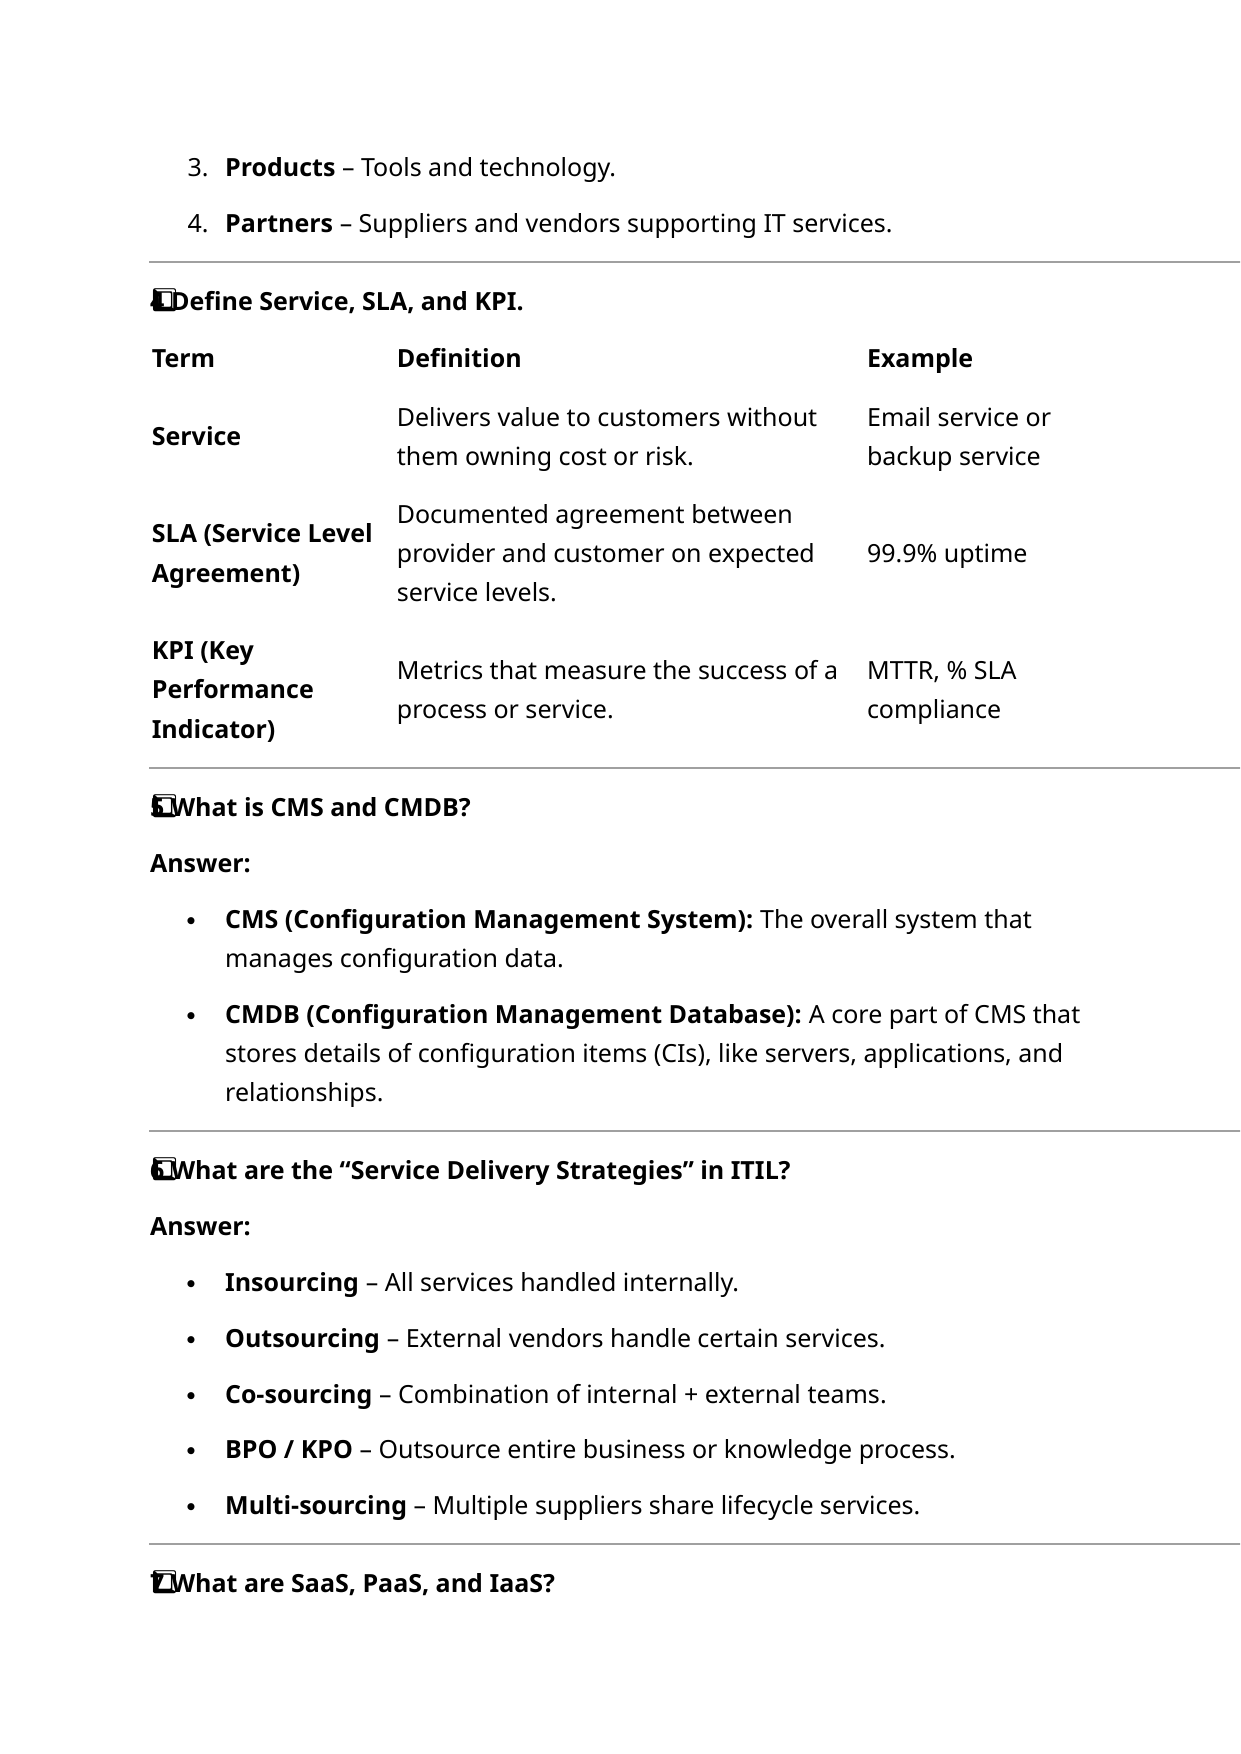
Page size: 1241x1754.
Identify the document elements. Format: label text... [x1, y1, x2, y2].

text 4️⃣ Define Service, SLA, and KPI. [150, 284, 1090, 318]
list Products – Tools and technology. [187, 150, 1090, 184]
table_cell Email service or backup service [865, 398, 1090, 495]
table_cell 99.9% uptime [865, 495, 1090, 631]
list Partners – Suppliers and vendors supporting IT services. [187, 206, 1090, 240]
list CMS (Configuration Management System): The overall system that manages configuration data. [187, 902, 1090, 975]
list Multi-sourcing – Multiple suppliers share lifecycle services. [187, 1488, 1090, 1522]
list Co-sourcing – Combination of internal + external teams. [187, 1376, 1090, 1410]
text 5️⃣ What is CMS and CMDB? [150, 790, 1090, 824]
table_cell Service [150, 398, 395, 495]
table_cell KPI (Key Performance Indicator) [150, 631, 395, 767]
text 6️⃣ What are the “Service Delivery Strategies” in ITIL? [150, 1153, 1090, 1187]
table_cell Metrics that measure the success of a process or service. [395, 631, 865, 767]
list BPO / KPO – Outsource entire business or knowledge process. [187, 1432, 1090, 1466]
table_header Definition [395, 340, 865, 398]
list CMDB (Configuration Management Database): A core part of CMS that stores details of configuration items (CIs), like servers, applications, and relationships. [187, 997, 1090, 1109]
table_header Term [150, 340, 395, 398]
list Outsourcing – External vendors handle certain services. [187, 1320, 1090, 1354]
text Answer: [150, 846, 1090, 880]
table_header Example [865, 340, 1090, 398]
table_cell MTTR, % SLA compliance [865, 631, 1090, 767]
list Insourcing – All services handled internally. [187, 1264, 1090, 1299]
table_cell SLA (Service Level Agreement) [150, 495, 395, 631]
text 7️⃣ What are SaaS, PaaS, and IaaS? [150, 1566, 1090, 1600]
table_cell Delivers value to customers without them owning cost or risk. [395, 398, 865, 495]
text Answer: [150, 1209, 1090, 1243]
table_cell Documented agreement between provider and customer on expected service levels. [395, 495, 865, 631]
